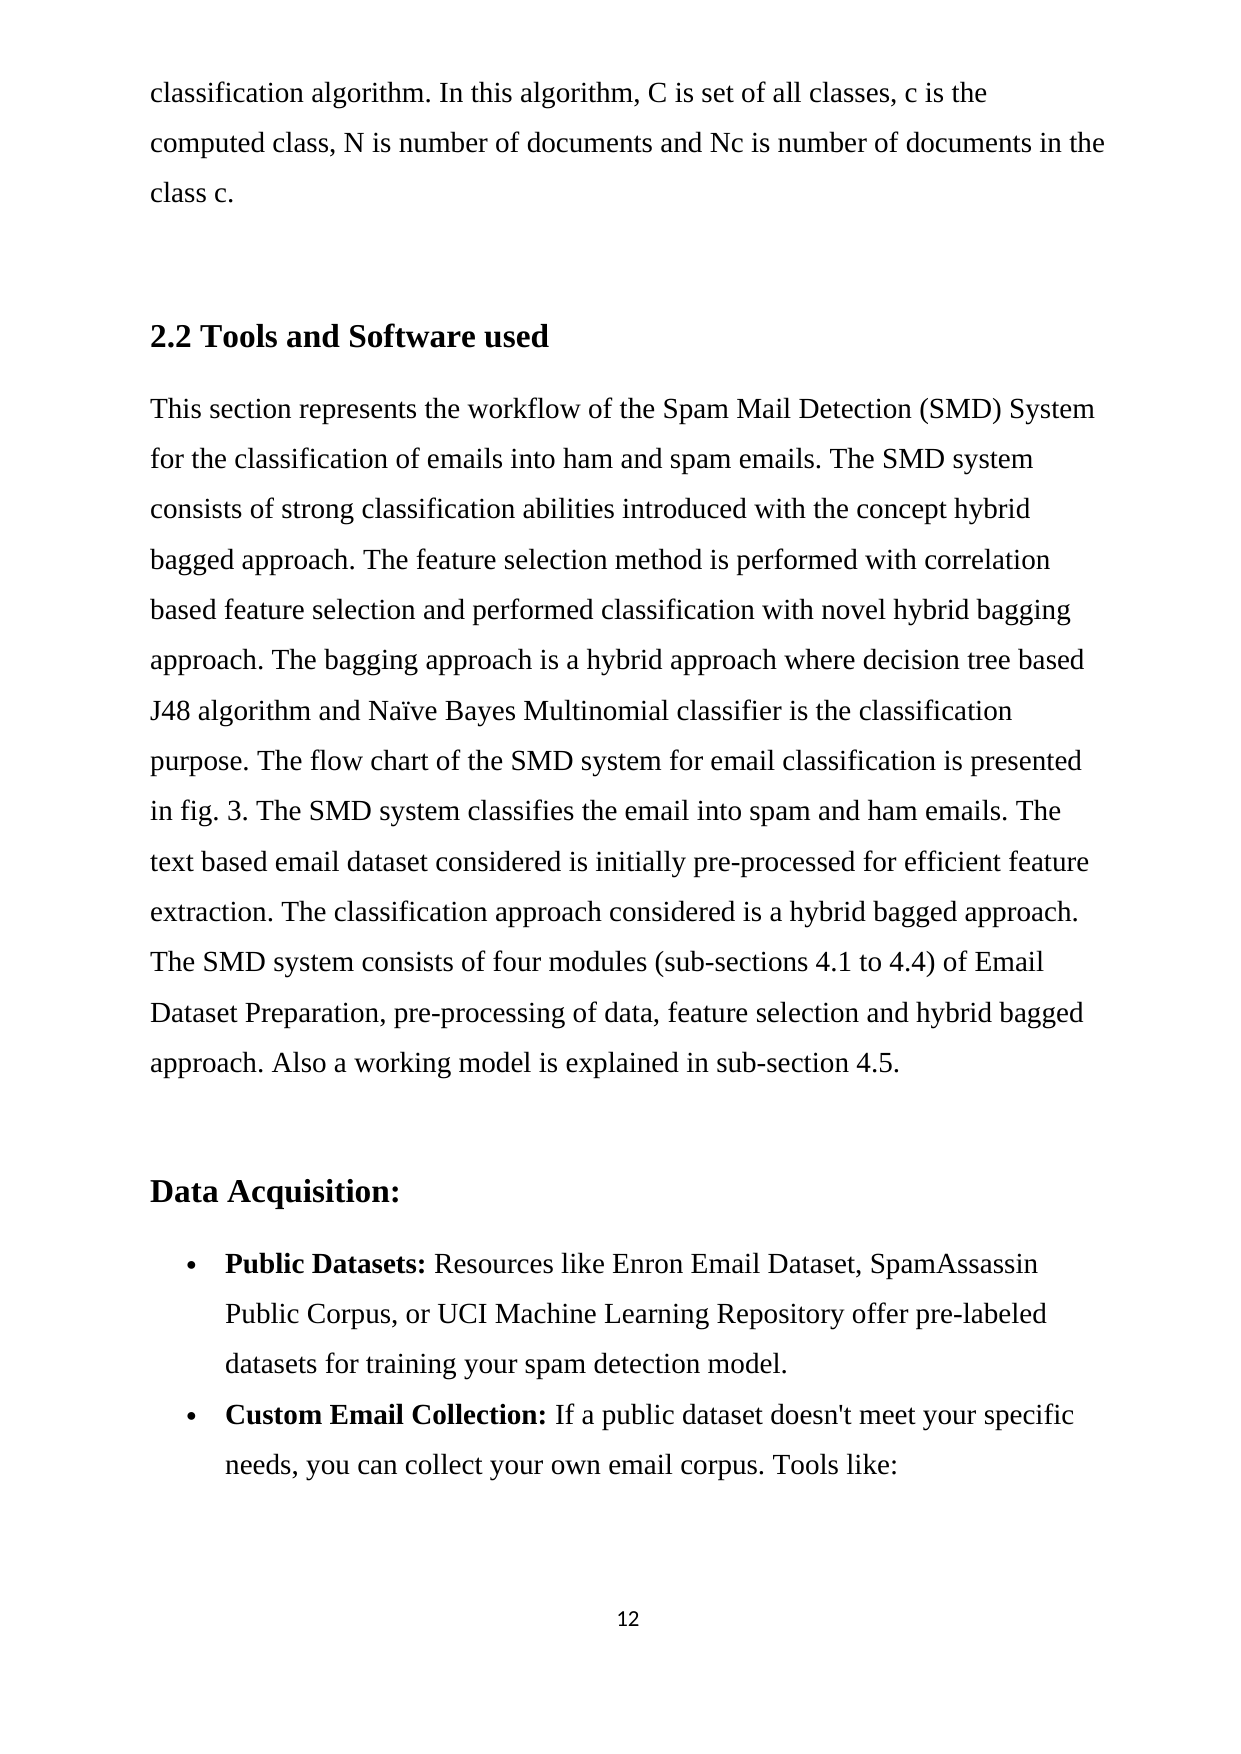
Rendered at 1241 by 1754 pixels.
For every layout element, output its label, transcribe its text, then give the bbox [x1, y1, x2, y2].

text classification algorithm. In this algorithm, C is set of all classes, c is the computed class, N is number of documents and Nc is number of documents in the class c. [150, 75, 1105, 209]
text 2.2 Tools and Software used [150, 317, 1105, 355]
list Custom Email Collection: If a public dataset doesn't meet your specific needs, you can collect your own email corpus. Tools like: [187, 1397, 1105, 1481]
text This section represents the workflow of the Spam Mail Detection (SMD) System for the classification of emails into ham and spam emails. The SMD system consists of strong classification abilities introduced with the concept hybrid bagged approach. The feature selection method is performed with correlation based feature selection and performed classification with novel hybrid bagging approach. The bagging approach is a hybrid approach where decision tree based J48 algorithm and Naïve Bayes Multinomial classifier is the classification purpose. The flow chart of the SMD system for email classification is presented in fig. 3. The SMD system classifies the email into spam and ham emails. The text based email dataset considered is initially pre-processed for efficient feature extraction. The classification approach considered is a hybrid bagged approach. The SMD system consists of four modules (sub-sections 4.1 to 4.4) of Email Dataset Preparation, pre-processing of data, feature selection and hybrid bagged approach. Also a working model is explained in sub-section 4.5. [150, 391, 1105, 1078]
text Data Acquisition: [150, 1172, 1105, 1210]
list Public Datasets: Resources like Enron Email Dataset, SpamAssassin Public Corpus, or UCI Machine Learning Repository offer pre-labeled datasets for training your spam detection model. [187, 1246, 1105, 1380]
